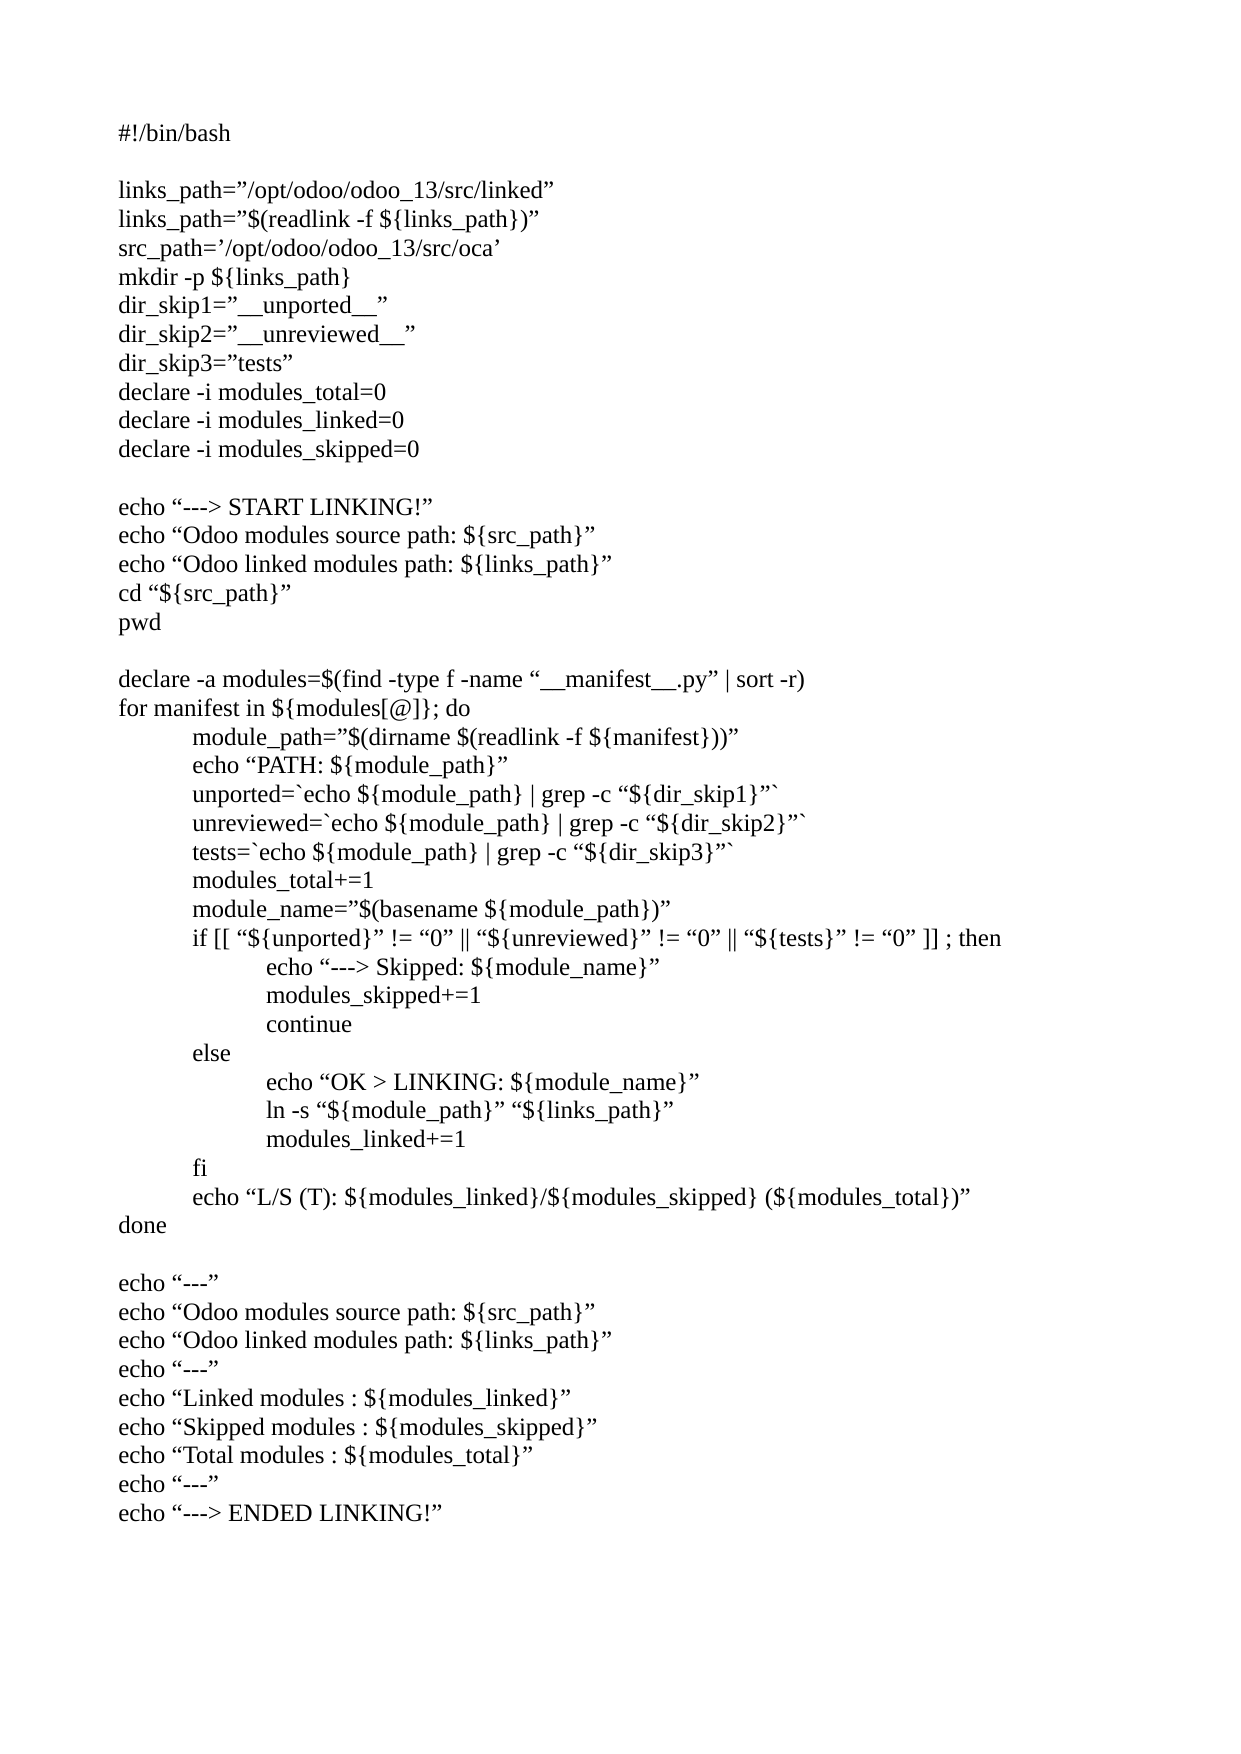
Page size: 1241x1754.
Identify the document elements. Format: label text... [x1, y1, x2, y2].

text echo “Skipped modules : ${modules_skipped}” [118, 1412, 1122, 1441]
text declare -i modules_linked=0 [118, 406, 1122, 434]
text echo “Odoo modules source path: ${src_path}” [118, 1297, 1122, 1326]
text echo “Odoo modules source path: ${src_path}” [118, 521, 1122, 549]
text modules_skipped+=1 [118, 981, 1122, 1009]
text for manifest in ${modules[@]}; do [118, 693, 1122, 722]
text echo “L/S (T): ${modules_linked}/${modules_skipped} (${modules_total})” [118, 1182, 1122, 1211]
text cd “${src_path}” [118, 578, 1122, 607]
text done [118, 1211, 1122, 1239]
text declare -i modules_skipped=0 [118, 434, 1122, 463]
text echo “---” [118, 1268, 1122, 1297]
text module_name=”$(basename ${module_path})” [118, 894, 1122, 923]
text links_path=”$(readlink -f ${links_path})” [118, 204, 1122, 233]
text module_path=”$(dirname $(readlink -f ${manifest}))” [118, 722, 1122, 751]
text echo “---> START LINKING!” [118, 492, 1122, 521]
text echo “Total modules : ${modules_total}” [118, 1441, 1122, 1469]
text modules_linked+=1 [118, 1124, 1122, 1153]
text echo “PATH: ${module_path}” [118, 751, 1122, 779]
text continue [118, 1009, 1122, 1038]
text tests=`echo ${module_path} | grep -c “${dir_skip3}”` [118, 837, 1122, 866]
text declare -i modules_total=0 [118, 377, 1122, 406]
text echo “---> ENDED LINKING!” [118, 1498, 1122, 1527]
text fi [118, 1153, 1122, 1182]
text dir_skip3=”tests” [118, 348, 1122, 377]
text echo “Odoo linked modules path: ${links_path}” [118, 1326, 1122, 1354]
text links_path=”/opt/odoo/odoo_13/src/linked” [118, 176, 1122, 204]
text modules_total+=1 [118, 866, 1122, 894]
text src_path=’/opt/odoo/odoo_13/src/oca’ [118, 233, 1122, 262]
text unported=`echo ${module_path} | grep -c “${dir_skip1}”` [118, 779, 1122, 808]
text else [118, 1038, 1122, 1067]
text echo “Linked modules : ${modules_linked}” [118, 1383, 1122, 1412]
text ln -s “${module_path}” “${links_path}” [118, 1096, 1122, 1124]
text dir_skip1=”__unported__” [118, 291, 1122, 319]
text echo “---” [118, 1469, 1122, 1498]
text mkdir -p ${links_path} [118, 262, 1122, 291]
text unreviewed=`echo ${module_path} | grep -c “${dir_skip2}”` [118, 808, 1122, 837]
text echo “---” [118, 1354, 1122, 1383]
text #!/bin/bash [118, 118, 1122, 147]
text pwd [118, 607, 1122, 636]
text if [[ “${unported}” != “0” || “${unreviewed}” != “0” || “${tests}” != “0” ]] ; then [118, 923, 1122, 952]
text echo “OK > LINKING: ${module_name}” [118, 1067, 1122, 1096]
text dir_skip2=”__unreviewed__” [118, 319, 1122, 348]
text declare -a modules=$(find -type f -name “__manifest__.py” | sort -r) [118, 664, 1122, 693]
text echo “Odoo linked modules path: ${links_path}” [118, 549, 1122, 578]
text echo “---> Skipped: ${module_name}” [118, 952, 1122, 981]
